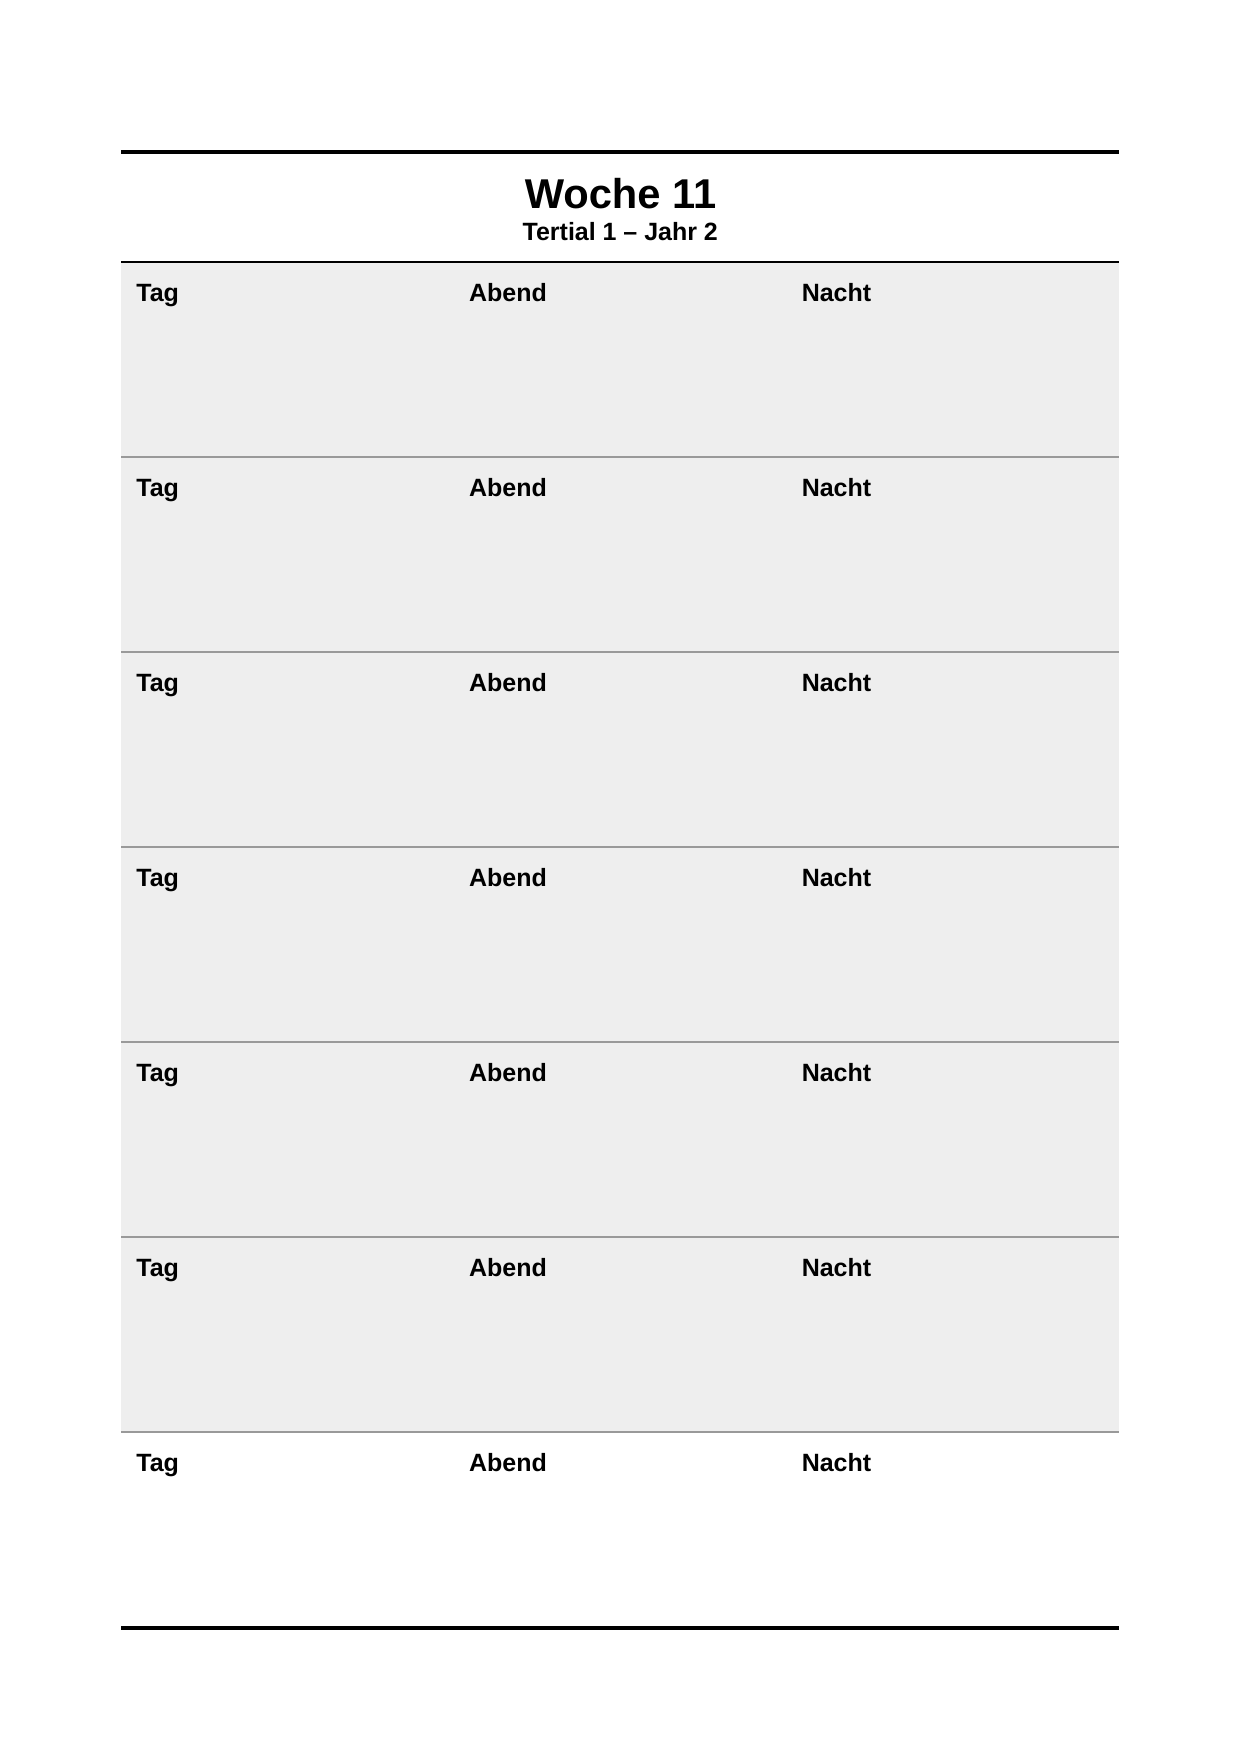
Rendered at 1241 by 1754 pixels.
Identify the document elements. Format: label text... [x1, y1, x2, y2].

table_cell Abend [454, 1043, 787, 1236]
table_cell Tag [121, 458, 454, 651]
table_cell Abend [454, 1238, 787, 1431]
table_header Woche 11 Tertial 1 – Jahr 2 [121, 154, 1119, 261]
table_cell Abend [454, 848, 787, 1041]
table_cell Tag [121, 848, 454, 1041]
table_cell Abend [454, 653, 787, 846]
table_cell Nacht [787, 1238, 1119, 1431]
table_cell Tag [121, 1433, 454, 1626]
table_cell Abend [454, 458, 787, 651]
table_cell Tag [121, 653, 454, 846]
table_cell Tag [121, 263, 454, 456]
table_cell Nacht [787, 1043, 1119, 1236]
table_cell Abend [454, 1433, 787, 1626]
table_cell Tag [121, 1043, 454, 1236]
table_cell Nacht [787, 1433, 1119, 1626]
table_cell Nacht [787, 848, 1119, 1041]
table_cell Nacht [787, 263, 1119, 456]
table_cell Nacht [787, 458, 1119, 651]
table_cell Abend [454, 263, 787, 456]
table_cell Nacht [787, 653, 1119, 846]
table_cell Tag [121, 1238, 454, 1431]
